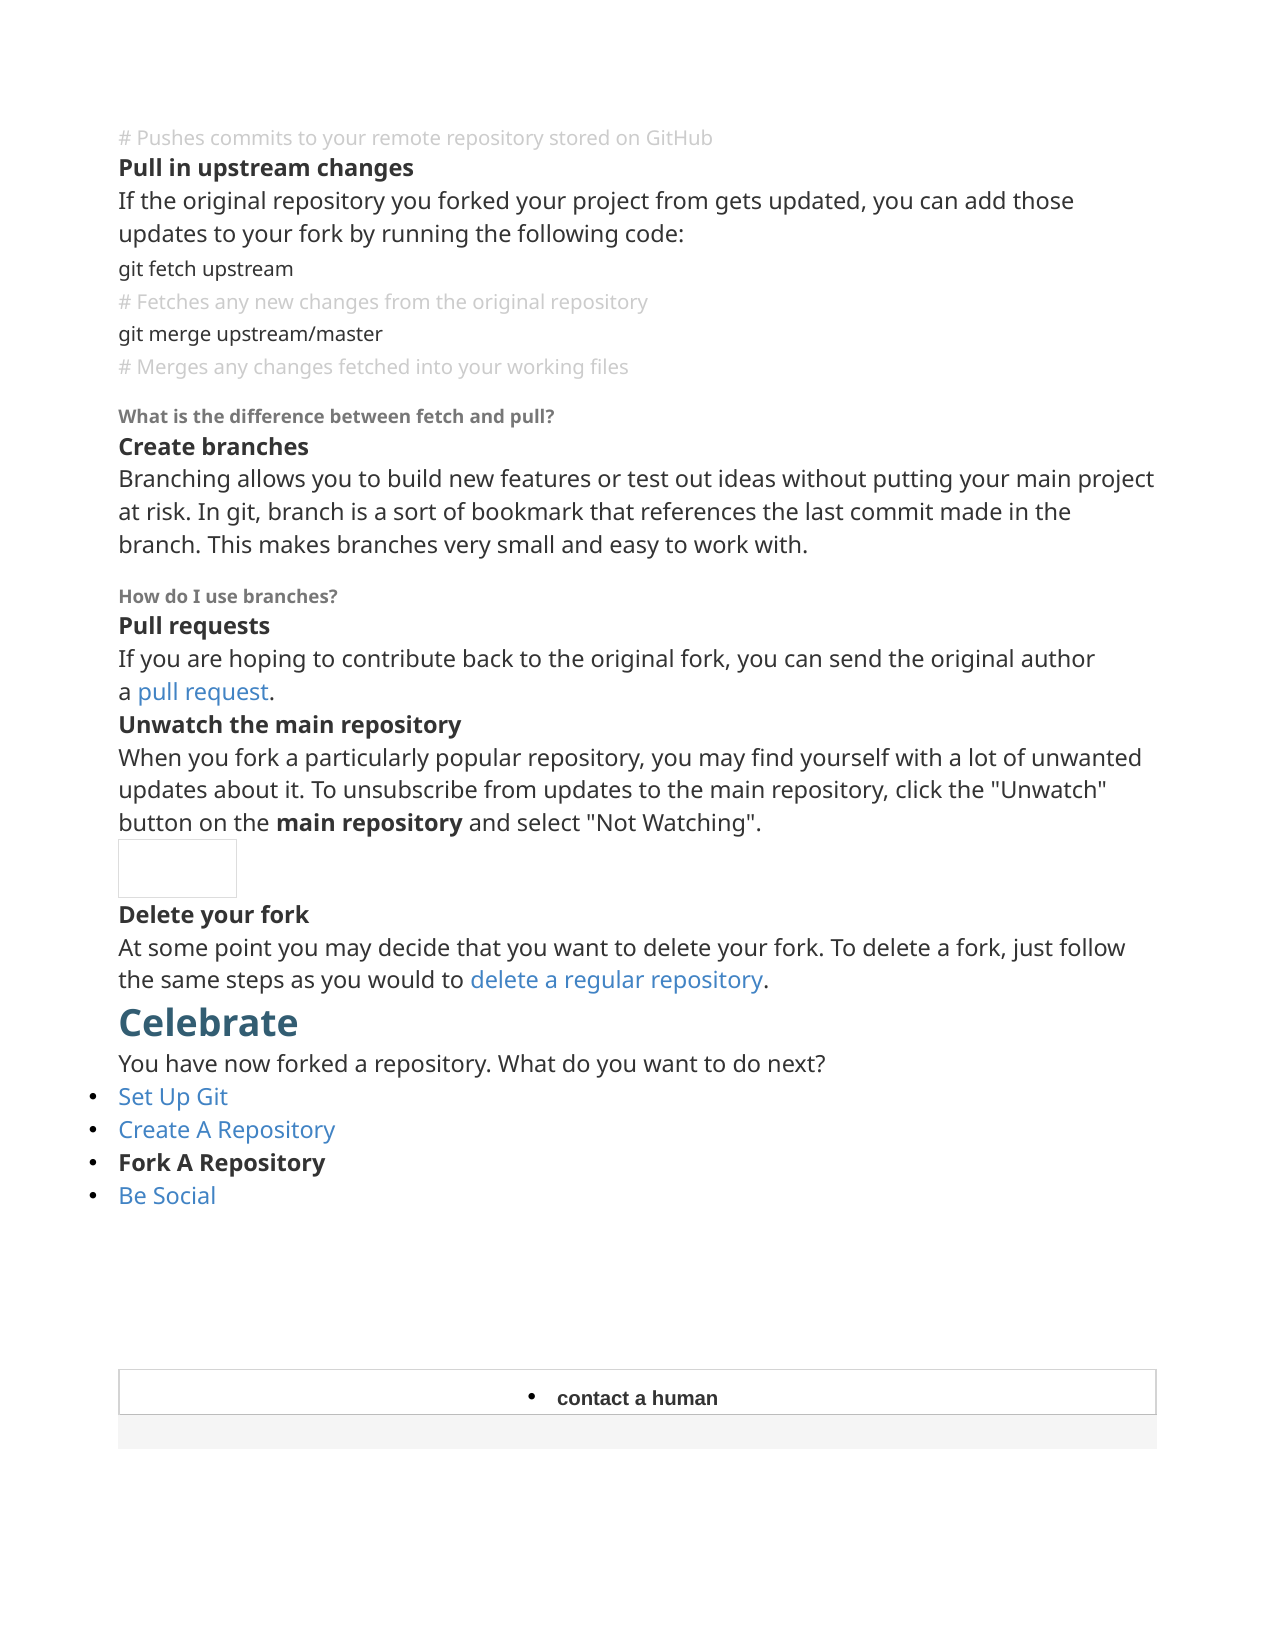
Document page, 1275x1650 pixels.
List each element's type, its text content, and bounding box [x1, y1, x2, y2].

subtitle How do I use branches? [118, 560, 1157, 609]
list Set Up Git [118, 1080, 1157, 1112]
subtitle What is the difference between fetch and pull? [118, 381, 1157, 429]
subtitle Unwatch the main repository [118, 707, 1157, 740]
list Fork A Repository [118, 1145, 1157, 1178]
text git merge upstream/master [118, 315, 1157, 348]
list contact a human [120, 1370, 1155, 1414]
text # Merges any changes fetched into your working files [118, 348, 1157, 381]
text You have now forked a repository. What do you want to do next? [118, 1047, 1157, 1080]
subtitle Celebrate [118, 996, 1157, 1047]
text When you fork a particularly popular repository, you may find yourself with a lot of unwanted updates about it. To unsubscribe from updates to the main repository, click the "Unwatch" button on the main repository and select "Not Watching". [118, 740, 1157, 838]
subtitle Create branches [118, 429, 1157, 462]
text If the original repository you forked your project from gets updated, you can add those updates to your fork by running the following code: [118, 184, 1157, 249]
text git fetch upstream [118, 249, 1157, 282]
text At some point you may decide that you want to delete your fork. To delete a fork, just follow the same steps as you would to delete a regular repository. [118, 930, 1157, 996]
subtitle Pull in upstream changes [118, 151, 1157, 184]
text Branching allows you to build new features or test out ideas without putting your main project at risk. In git, branch is a sort of bookmark that references the last commit made in the branch. This makes branches very small and easy to work with. [118, 462, 1157, 560]
text If you are hoping to contribute back to the original fork, you can send the original author a pull request. [118, 642, 1157, 707]
subtitle Pull requests [118, 609, 1157, 642]
list Create A Repository [118, 1112, 1157, 1145]
subtitle Delete your fork [118, 897, 1157, 930]
text # Fetches any new changes from the original repository [118, 282, 1157, 315]
list Be Social [118, 1178, 1157, 1211]
text # Pushes commits to your remote repository stored on GitHub [118, 118, 1157, 151]
